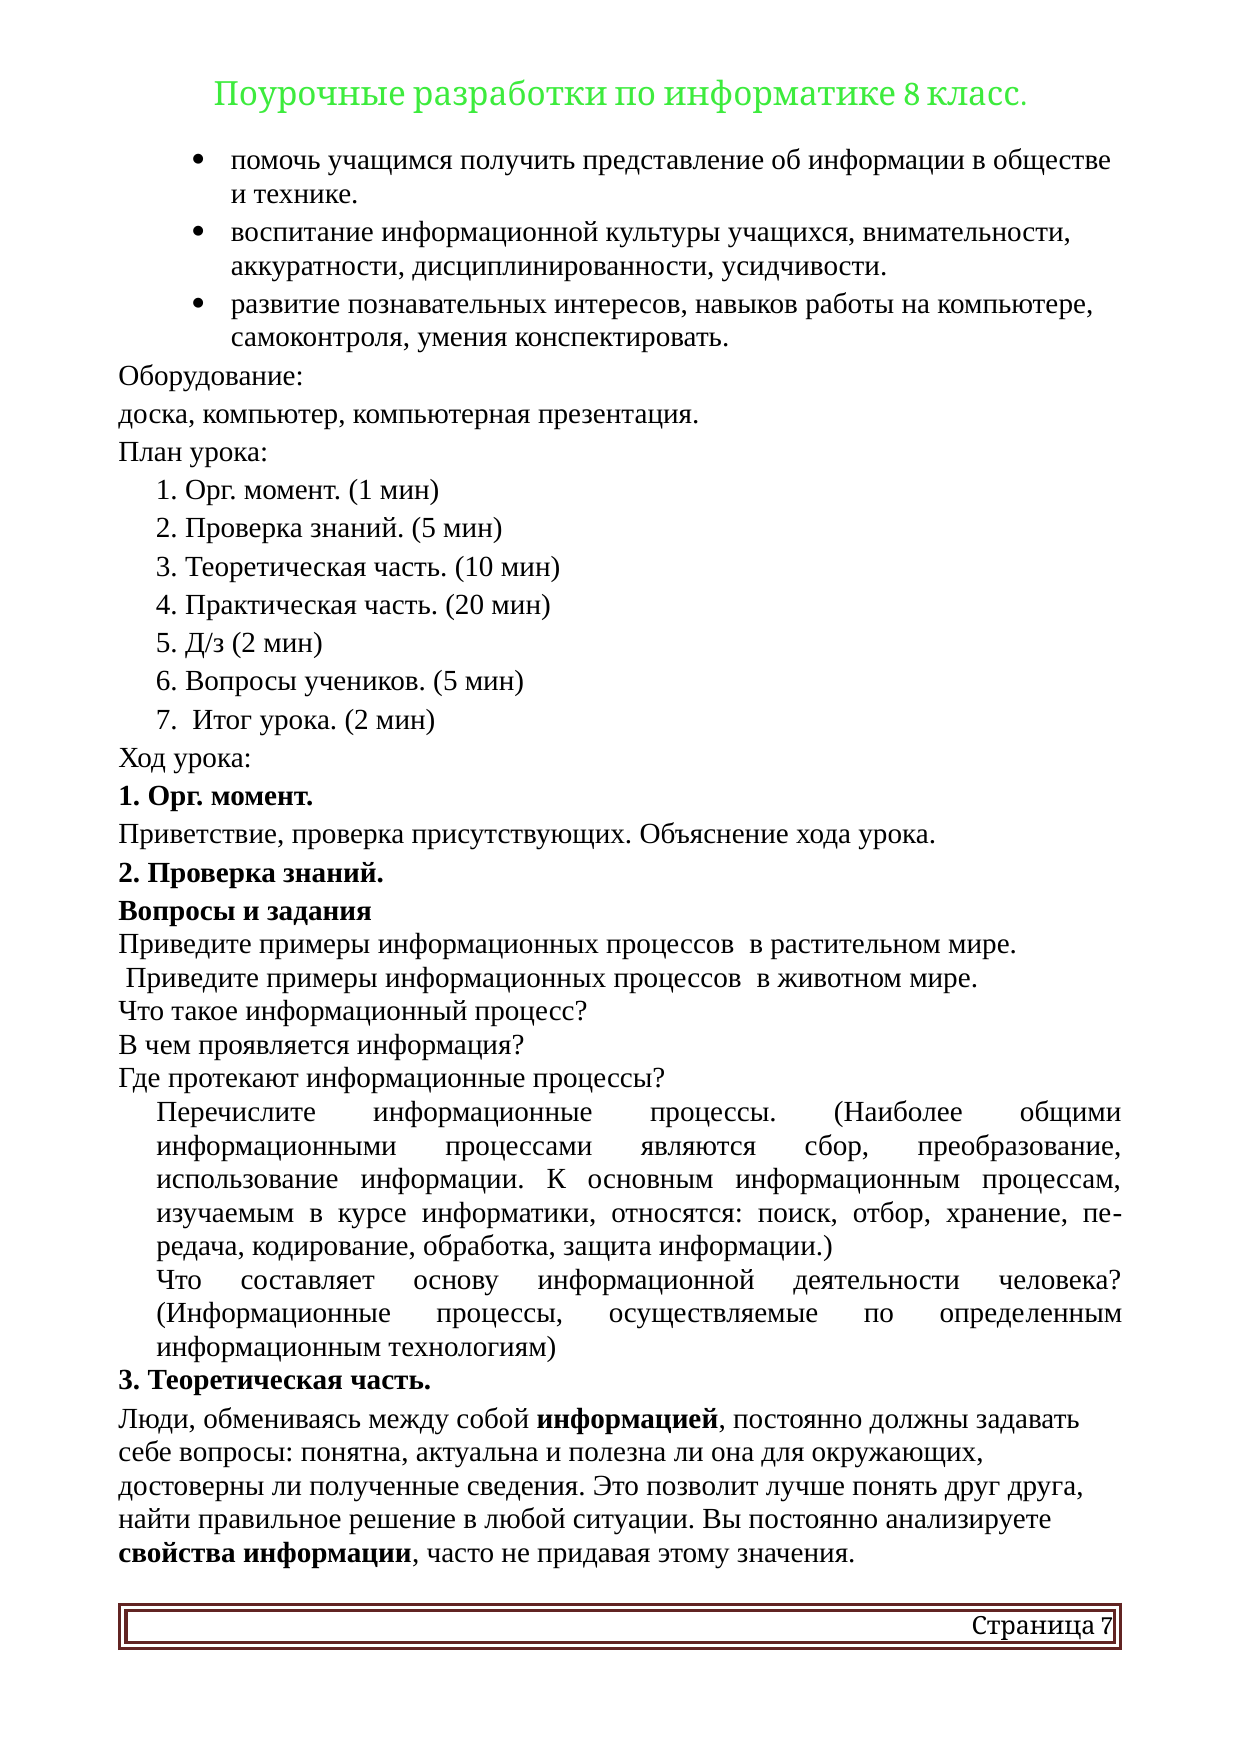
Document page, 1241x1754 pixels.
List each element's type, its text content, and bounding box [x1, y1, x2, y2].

text Оборудование: [118, 358, 1122, 391]
list развитие познавательных интересов, навыков работы на компьютере, самоконтроля, умения конспектировать. [193, 286, 1122, 353]
text доска, компьютер, компьютерная презентация. [118, 396, 1122, 429]
text Люди, обмениваясь между собой информацией, постоянно должны задавать себе вопросы: понятна, актуальна и полезна ли она для окружающих, достоверны ли полученные сведения. Это позволит лучше понять друг друга, найти правильное решение в любой ситуации. Вы постоянно анализируете свойства информации, часто не придавая этому значения. [118, 1401, 1122, 1568]
text В чем проявляется информация? [118, 1027, 1122, 1061]
text Перечислите информационные процессы. (Наиболее общими информационными процессами являются сбор, преобразование, использование информации. К основным информационным процессам, изучаемым в курсе информатики, относятся: поиск, отбор, хранение, пе­редача, кодирование, обработка, защита информации.) [156, 1094, 1122, 1262]
text Что такое информационный процесс? [118, 993, 1122, 1027]
text Приветствие, проверка присутствующих. Объяснение хода урока. [118, 816, 1122, 850]
list помочь учащимся получить представление об информации в обществе и технике. [193, 142, 1122, 209]
text 1. Орг. момент. [118, 778, 1122, 812]
text План урока: [118, 434, 1122, 468]
text Где протекают информационные процессы? [118, 1061, 1122, 1094]
text Ход урока: [118, 740, 1122, 773]
text 3. Теоретическая часть. [118, 1362, 1122, 1396]
text Что составляет основу информационной деятельности человека? (Информационные процессы, осуществляемые по опреде­ленным информационным технологиям) [156, 1262, 1122, 1362]
text 2. Проверка знаний. [118, 855, 1122, 888]
text 7. Итог урока. (2 мин) [156, 702, 1122, 735]
list воспитание информационной культуры учащихся, внимательности, аккуратности, дисциплинированности, усидчивости. [193, 214, 1122, 281]
text Приведите примеры информационных процессов в животном мире. [118, 960, 1122, 993]
text 6. Вопросы учеников. (5 мин) [156, 663, 1122, 697]
text Приведите примеры информационных процессов в растительном мире. [118, 926, 1122, 960]
text 1. Орг. момент. (1 мин) [156, 472, 1122, 506]
text 2. Проверка знаний. (5 мин) [156, 511, 1122, 544]
text 3. Теоретическая часть. (10 мин) [156, 549, 1122, 582]
text Вопросы и задания [118, 893, 1122, 926]
text 5. Д/з (2 мин) [156, 625, 1122, 659]
text 4. Практическая часть. (20 мин) [156, 587, 1122, 621]
